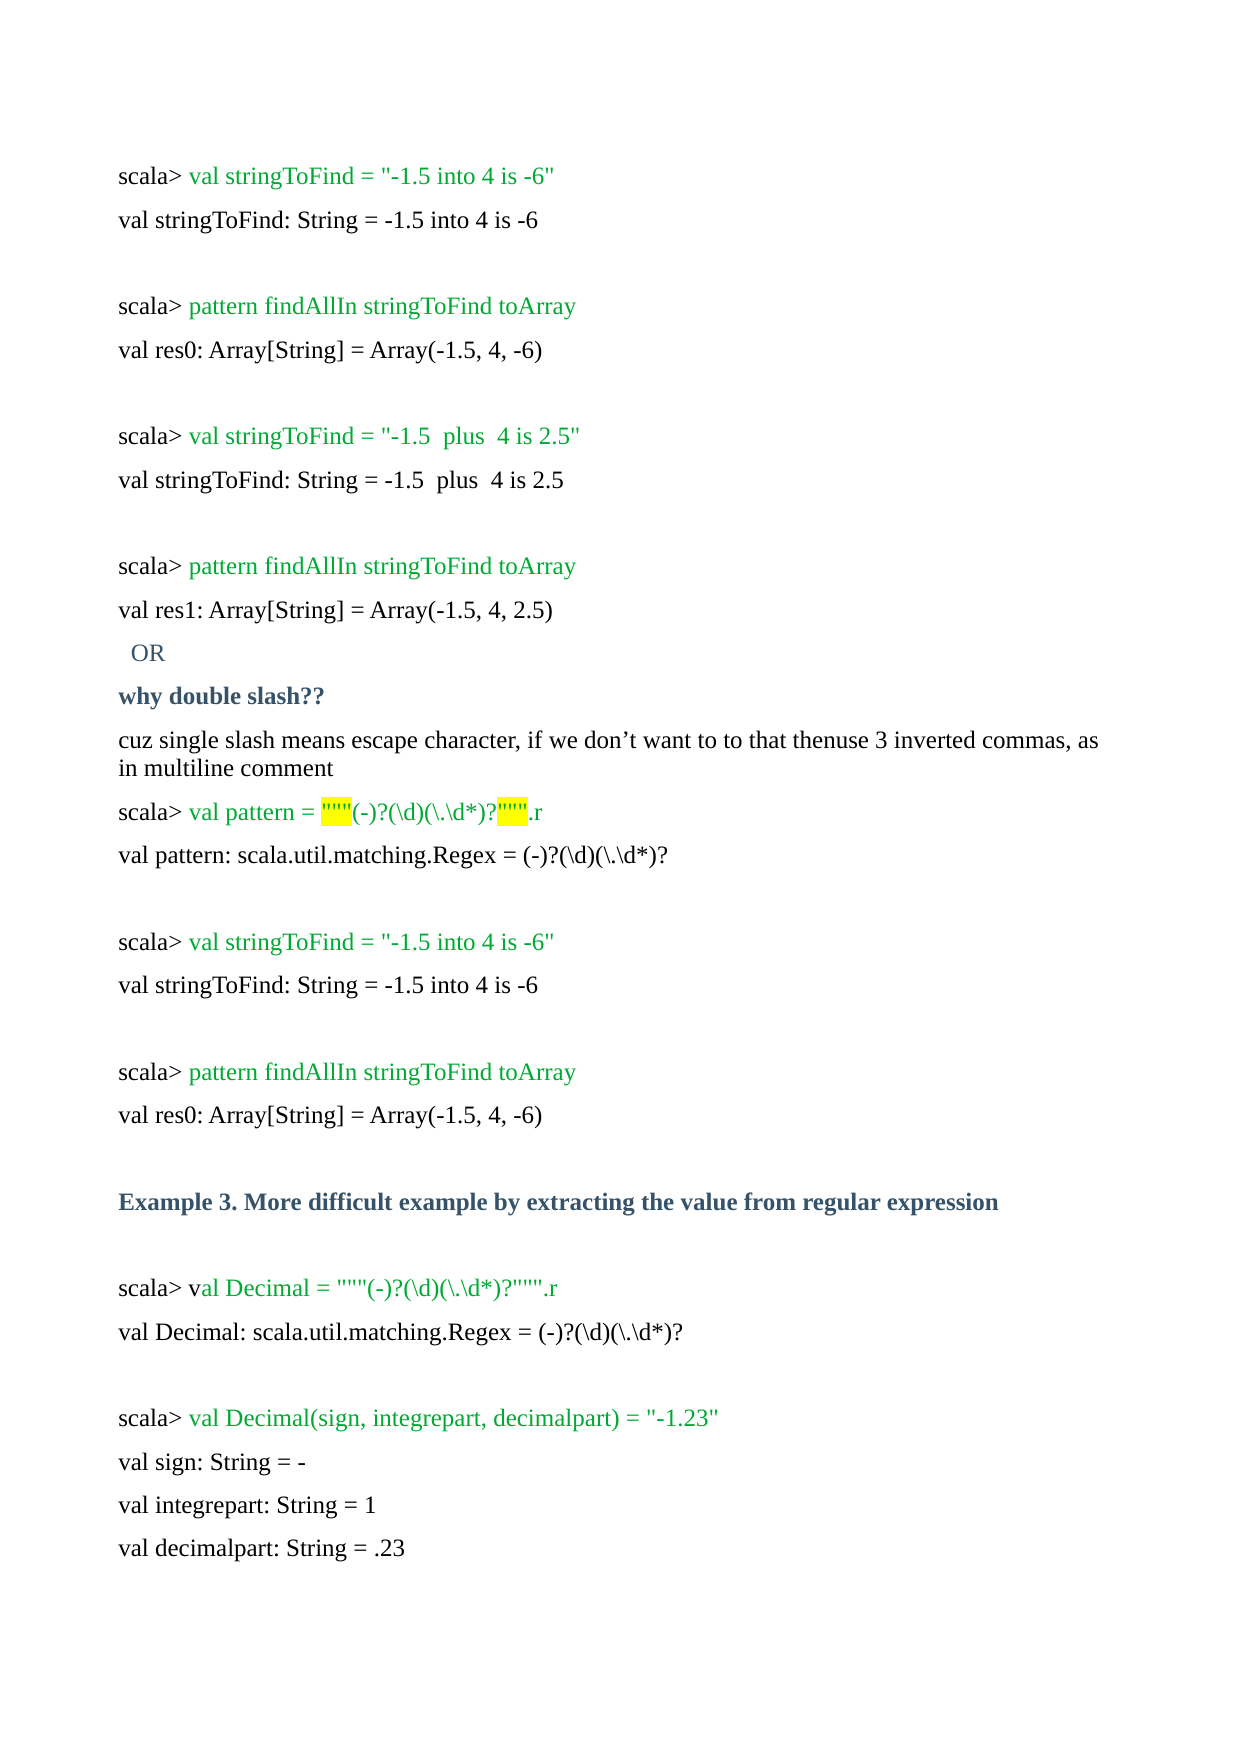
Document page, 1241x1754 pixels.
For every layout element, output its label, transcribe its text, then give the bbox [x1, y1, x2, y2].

text scala> val Decimal = """(-)?(\d)(\.\d*)?""".r [118, 1273, 1122, 1302]
text val res0: Array[String] = Array(-1.5, 4, -6) [118, 335, 1122, 363]
text scala> val stringToFind = "-1.5 plus 4 is 2.5" [118, 421, 1122, 450]
text scala> pattern findAllIn stringToFind toArray [118, 551, 1122, 580]
text scala> val stringToFind = "-1.5 into 4 is -6" [118, 927, 1122, 956]
text OR [118, 638, 1122, 667]
text val decimalpart: String = .23 [118, 1533, 1122, 1562]
text scala> val Decimal(sign, integrepart, decimalpart) = "-1.23" [118, 1403, 1122, 1432]
text scala> pattern findAllIn stringToFind toArray [118, 1057, 1122, 1086]
text scala> val stringToFind = "-1.5 into 4 is -6" [118, 161, 1122, 190]
text val stringToFind: String = -1.5 plus 4 is 2.5 [118, 465, 1122, 493]
text val sign: String = - [118, 1447, 1122, 1476]
text scala> val pattern = """(-)?(\d)(\.\d*)?""".r [118, 797, 1122, 826]
text val res0: Array[String] = Array(-1.5, 4, -6) [118, 1100, 1122, 1129]
text scala> pattern findAllIn stringToFind toArray [118, 291, 1122, 320]
text val res1: Array[String] = Array(-1.5, 4, 2.5) [118, 595, 1122, 623]
text val pattern: scala.util.matching.Regex = (-)?(\d)(\.\d*)? [118, 840, 1122, 869]
text Example 3. More difficult example by extracting the value from regular expression [118, 1187, 1122, 1216]
text why double slash?? [118, 681, 1122, 710]
text cuz single slash means escape character, if we don’t want to to that thenuse 3 inverted commas, as in multiline comment [118, 725, 1122, 782]
text val stringToFind: String = -1.5 into 4 is -6 [118, 205, 1122, 233]
text val Decimal: scala.util.matching.Regex = (-)?(\d)(\.\d*)? [118, 1317, 1122, 1346]
text val integrepart: String = 1 [118, 1490, 1122, 1519]
text val stringToFind: String = -1.5 into 4 is -6 [118, 970, 1122, 999]
